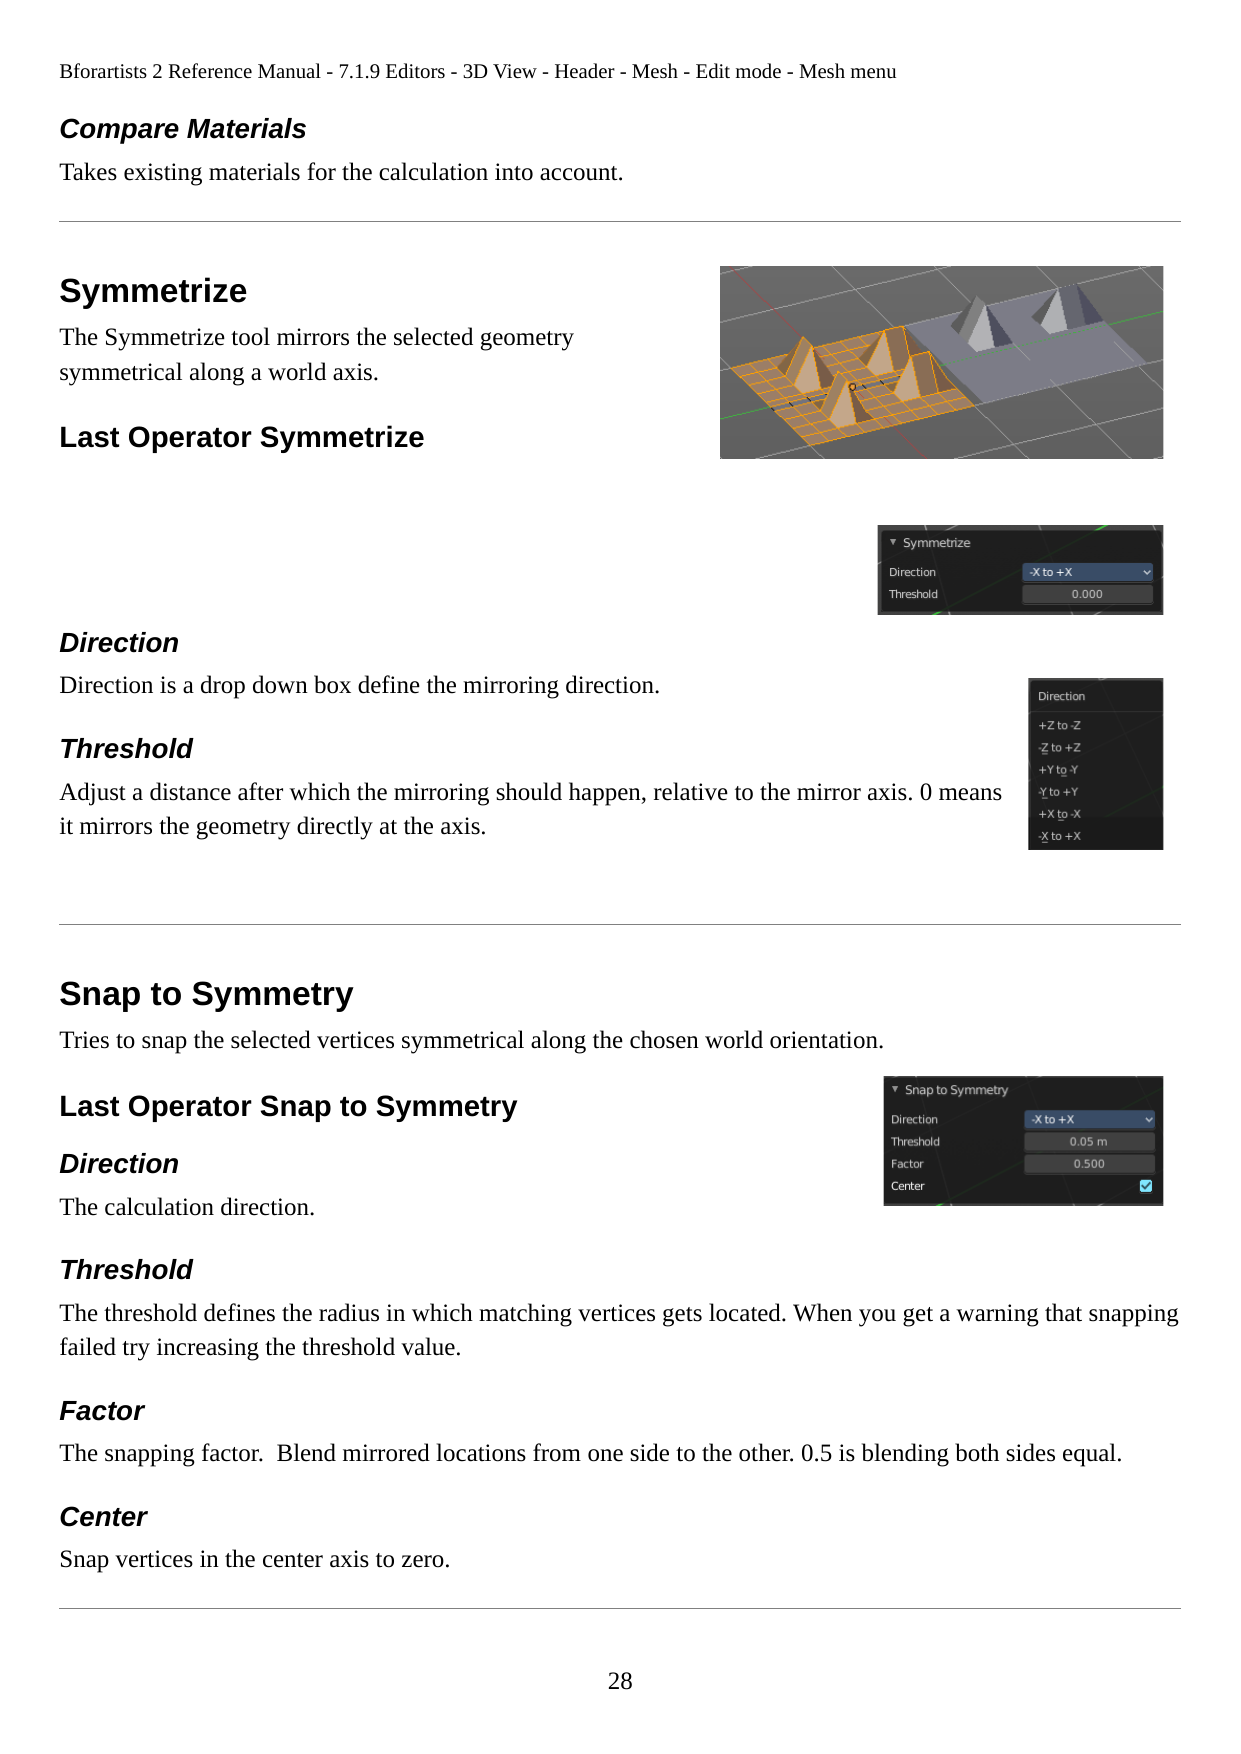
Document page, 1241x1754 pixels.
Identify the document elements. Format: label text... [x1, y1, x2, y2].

picture [883, 1076, 1164, 1206]
subtitle [1164, 271, 1181, 310]
subtitle Threshold [59, 1254, 1181, 1286]
text Snap vertices in the center axis to zero. [59, 1544, 1181, 1573]
text Direction is a drop down box define the mirroring direction. [59, 671, 1181, 699]
subtitle Direction [59, 1148, 883, 1179]
picture [720, 266, 1164, 459]
subtitle Direction [59, 626, 1181, 658]
picture [1028, 678, 1164, 850]
subtitle Compare Materials [59, 113, 1181, 144]
subtitle [1164, 732, 1181, 764]
subtitle Factor [59, 1394, 1181, 1426]
subtitle Threshold [59, 732, 1028, 764]
subtitle [1164, 1148, 1181, 1179]
subtitle [1164, 420, 1181, 454]
text The Symmetrize tool mirrors the selected geometry symmetrical along a world axis. [59, 322, 720, 385]
picture [877, 525, 1164, 615]
text The calculation direction. [59, 1192, 1181, 1221]
subtitle Last Operator Symmetrize [59, 420, 720, 454]
subtitle Symmetrize [59, 271, 720, 310]
text Takes existing materials for the calculation into account. [59, 157, 1181, 186]
text Tries to snap the selected vertices symmetrical along the chosen world orientation. [59, 1025, 1181, 1054]
text The snapping factor. Blend mirrored locations from one side to the other. 0.5 is blending both sides equal. [59, 1438, 1181, 1467]
subtitle Last Operator Snap to Symmetry [59, 1089, 883, 1123]
subtitle Snap to Symmetry [59, 974, 1181, 1013]
text The threshold defines the radius in which matching vertices gets located. When you get a warning that snapping failed try increasing the threshold value. [59, 1298, 1181, 1361]
subtitle Center [59, 1500, 1181, 1532]
text Adjust a distance after which the mirroring should happen, relative to the mirror axis. 0 means it mirrors the geometry directly at the axis. [59, 777, 1028, 840]
